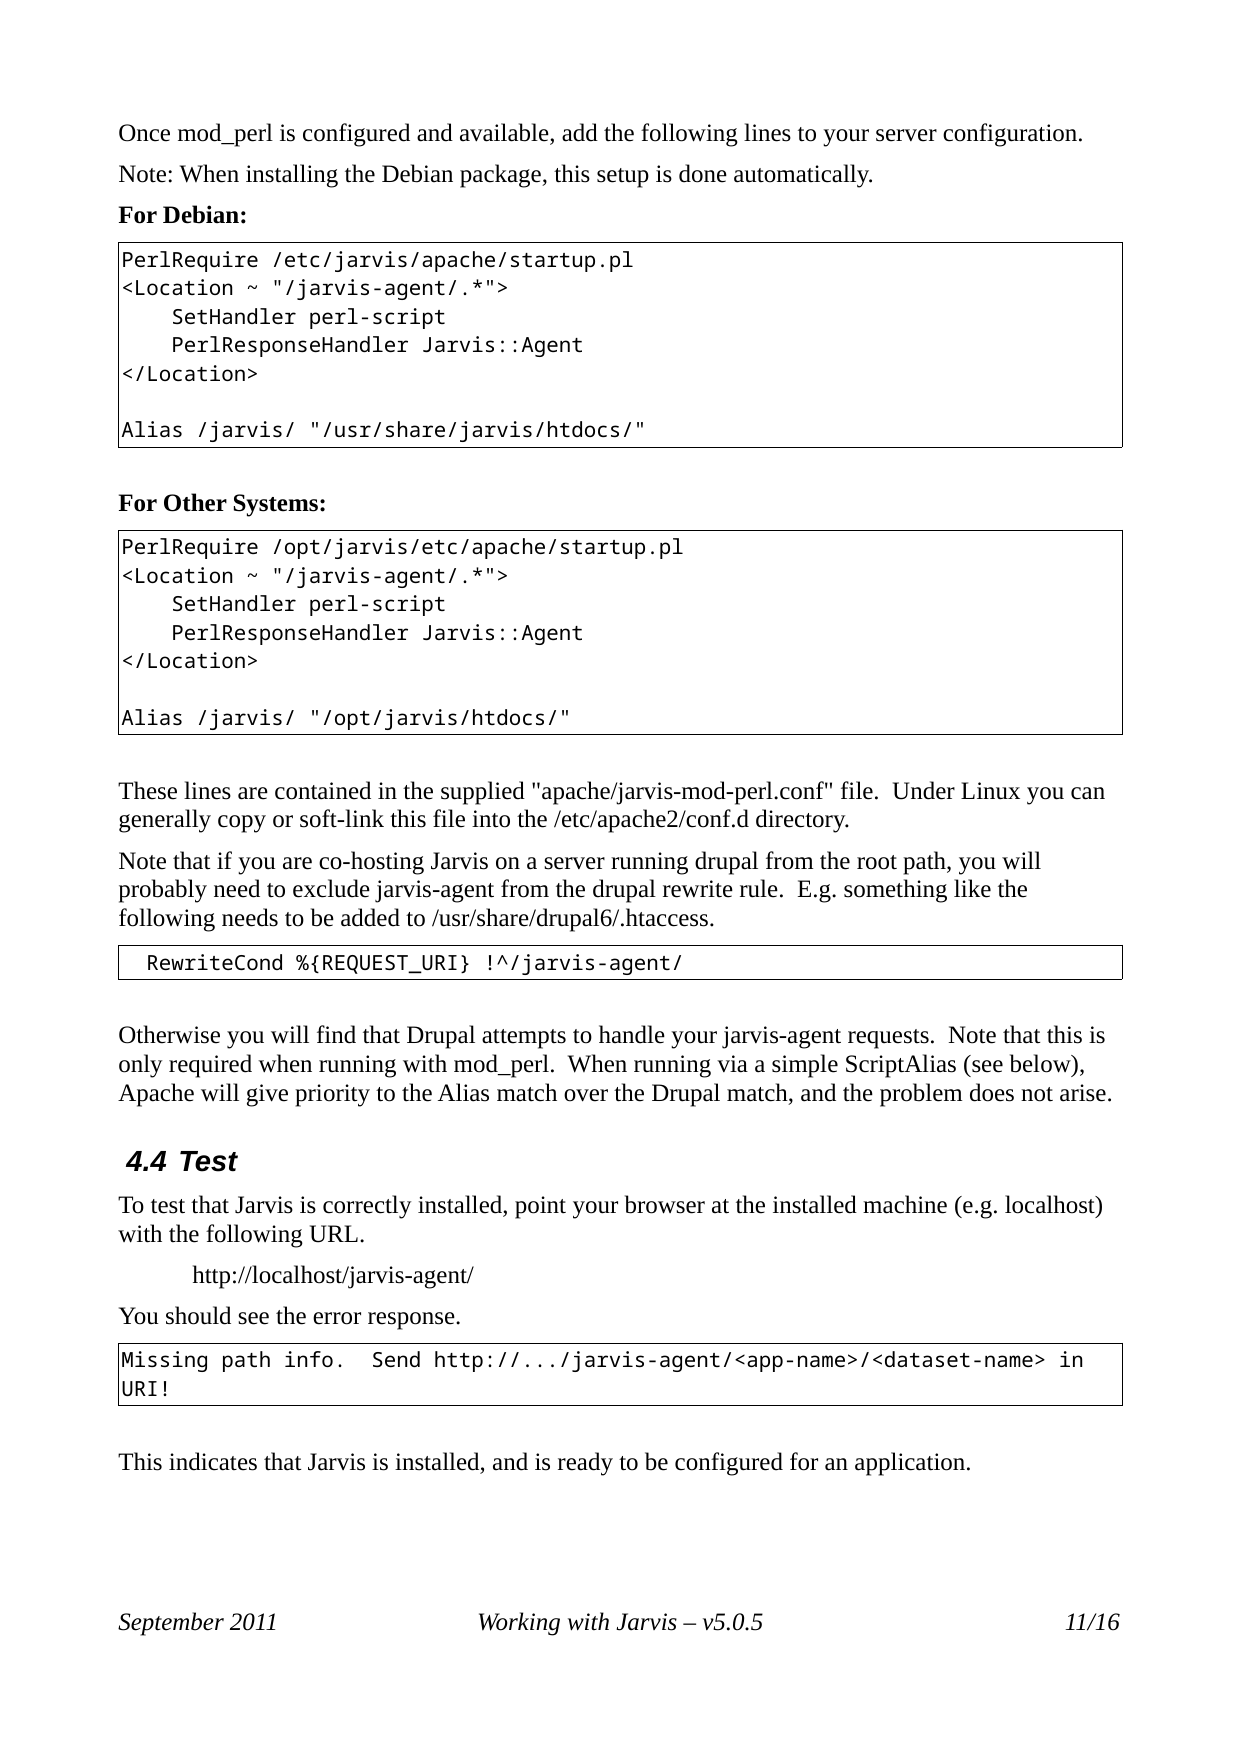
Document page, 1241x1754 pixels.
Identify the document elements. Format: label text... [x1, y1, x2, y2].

text To test that Jarvis is correctly installed, point your browser at the installed machine (e.g. localhost) with the following URL. [118, 1190, 1122, 1248]
text You should see the error response. [118, 1301, 1122, 1330]
text These lines are contained in the supplied "apache/jarvis-mod-perl.conf" file. Under Linux you can generally copy or soft-link this file into the /etc/apache2/conf.d directory. [118, 776, 1122, 833]
text PerlRequire /etc/jarvis/apache/startup.pl [119, 243, 1122, 270]
text Alias /jarvis/ "/opt/jarvis/htdocs/" [119, 700, 1122, 734]
text PerlRequire /opt/jarvis/etc/apache/startup.pl [119, 531, 1122, 558]
text This indicates that Jarvis is installed, and is ready to be configured for an application. [118, 1447, 1122, 1476]
text Otherwise you will find that Drupal attempts to handle your jarvis-agent requests. Note that this is only required when running with mod_perl. When running via a simple ScriptAlias (see below), Apache will give priority to the Alias match over the Drupal match, and the problem does not arise. [118, 1020, 1122, 1107]
text For Debian: [118, 201, 1122, 229]
text Once mod_perl is configured and available, add the following lines to your server configuration. [118, 118, 1122, 147]
text Alias /jarvis/ "/usr/share/jarvis/htdocs/" [119, 412, 1122, 447]
text </Location> [119, 643, 1122, 675]
text </Location> [119, 356, 1122, 387]
text Note: When installing the Debian package, this setup is done automatically. [118, 159, 1122, 188]
subtitle Test [118, 1144, 1122, 1178]
text http://localhost/jarvis-agent/ [118, 1260, 1122, 1289]
text SetHandler perl-script [119, 299, 1122, 327]
text <Location ~ "/jarvis-agent/.*"> [119, 270, 1122, 299]
text SetHandler perl-script [119, 586, 1122, 615]
text RewriteCond %{REQUEST_URI} !^/jarvis-agent/ [119, 946, 1122, 979]
text <Location ~ "/jarvis-agent/.*"> [119, 558, 1122, 586]
text Missing path info. Send http://.../jarvis-agent/<app-name>/<dataset-name> in URI! [119, 1344, 1122, 1405]
text PerlResponseHandler Jarvis::Agent [119, 615, 1122, 643]
text Note that if you are co-hosting Jarvis on a server running drupal from the root path, you will probably need to exclude jarvis-agent from the drupal rewrite rule. E.g. something like the following needs to be added to /usr/share/drupal6/.htaccess. [118, 846, 1122, 932]
text PerlResponseHandler Jarvis::Agent [119, 327, 1122, 356]
text For Other Systems: [118, 488, 1122, 517]
